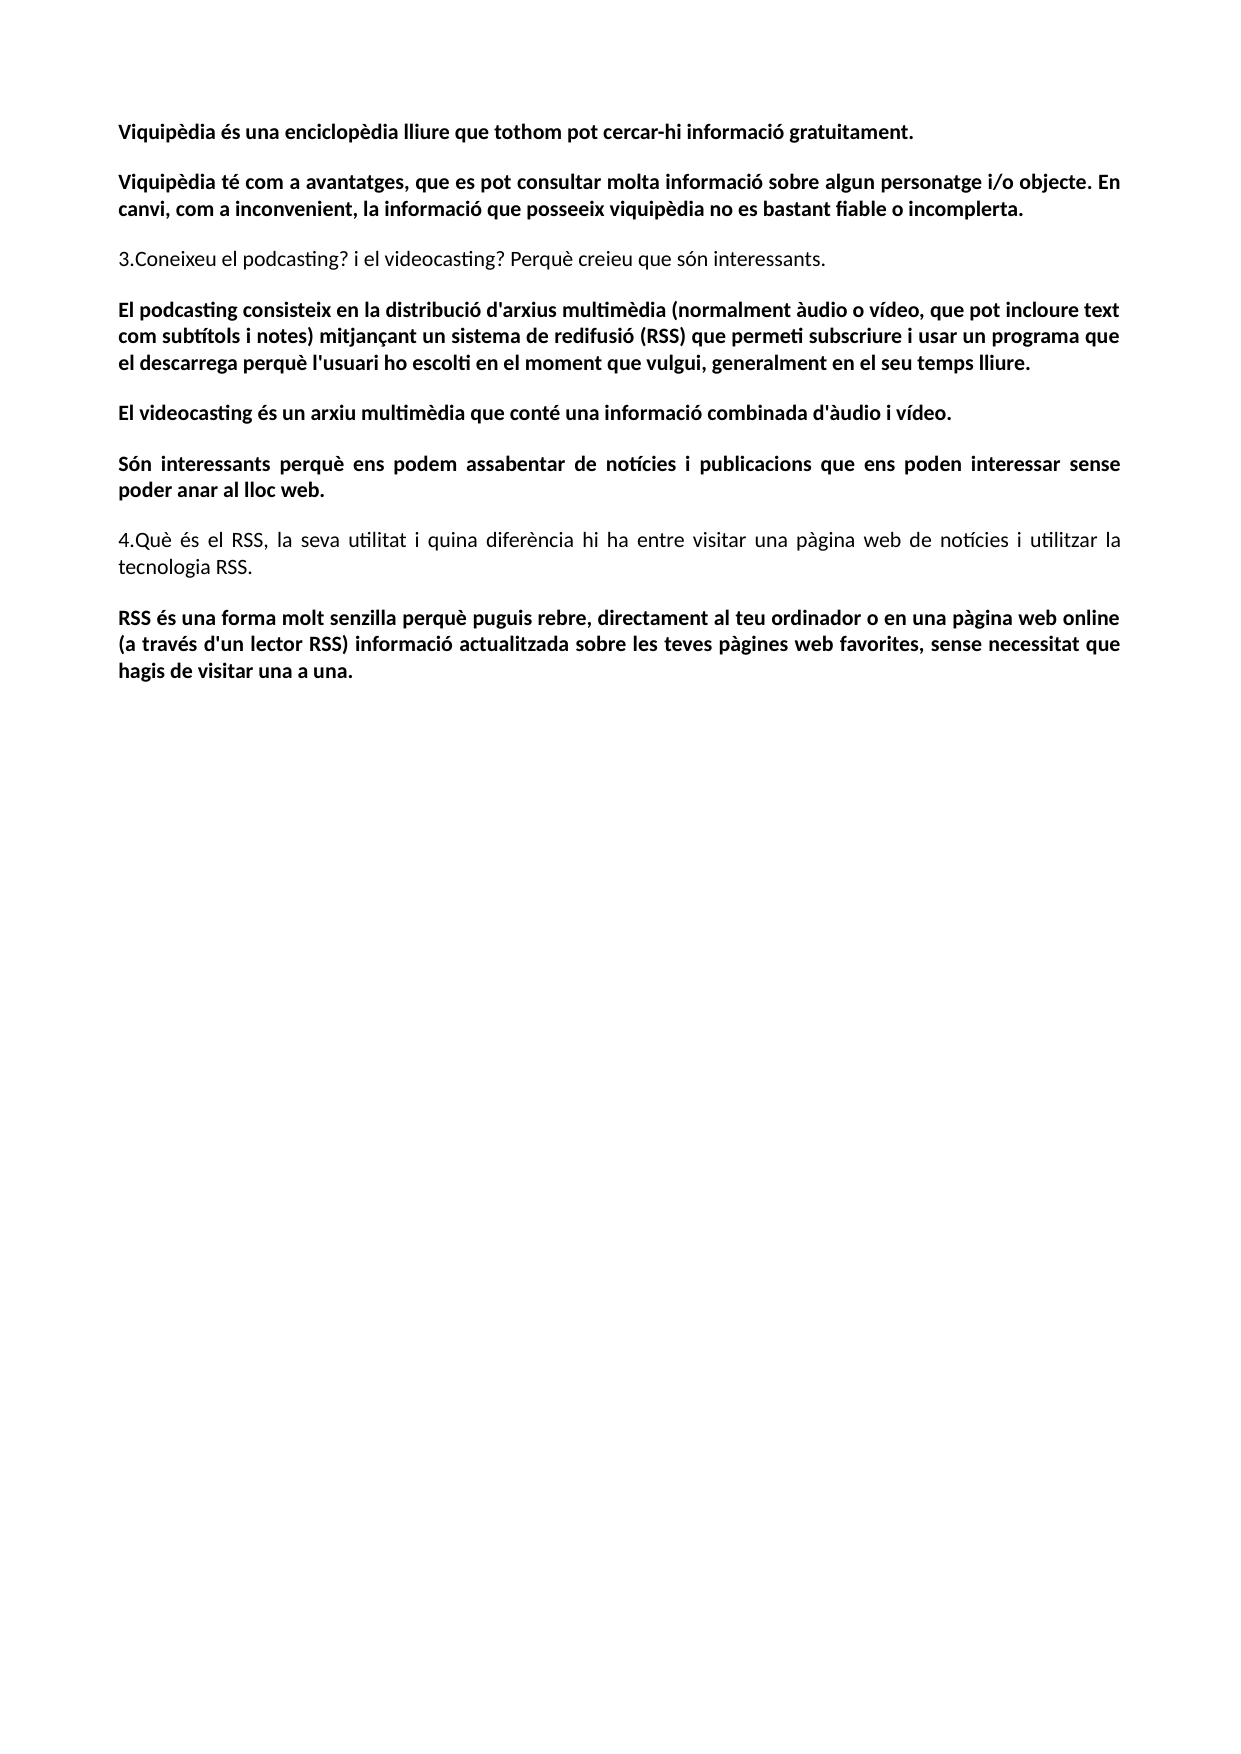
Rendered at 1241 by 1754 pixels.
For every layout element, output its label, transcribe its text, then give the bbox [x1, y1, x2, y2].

text Són interessants perquè ens podem assabentar de notícies i publicacions que ens poden interessar sense poder anar al lloc web. [118, 450, 1122, 503]
text RSS és una forma molt senzilla perquè puguis rebre, directament al teu ordinador o en una pàgina web online (a través d'un lector RSS) informació actualitzada sobre les teves pàgines web favorites, sense necessitat que hagis de visitar una a una. [118, 604, 1122, 684]
text El podcasting consisteix en la distribució d'arxius multimèdia (normalment àudio o vídeo, que pot incloure text com subtítols i notes) mitjançant un sistema de redifusió (RSS) que permeti subscriure i usar un programa que el descarrega perquè l'usuari ho escolti en el moment que vulgui, generalment en el seu temps lliure. [118, 296, 1122, 376]
list Què és el RSS, la seva utilitat i quina diferència hi ha entre visitar una pàgina web de notícies i utilitzar la tecnologia RSS. [118, 527, 1122, 580]
text Viquipèdia és una enciclopèdia lliure que tothom pot cercar-hi informació gratuitament. [118, 118, 1122, 145]
text Viquipèdia té com a avantatges, que es pot consultar molta informació sobre algun personatge i/o objecte. En canvi, com a inconvenient, la informació que posseeix viquipèdia no es bastant fiable o incomplerta. [118, 168, 1122, 222]
list Coneixeu el podcasting? i el videocasting? Perquè creieu que són interessants. [118, 245, 1122, 272]
text El videocasting és un arxiu multimèdia que conté una informació combinada d'àudio i vídeo. [118, 399, 1122, 426]
